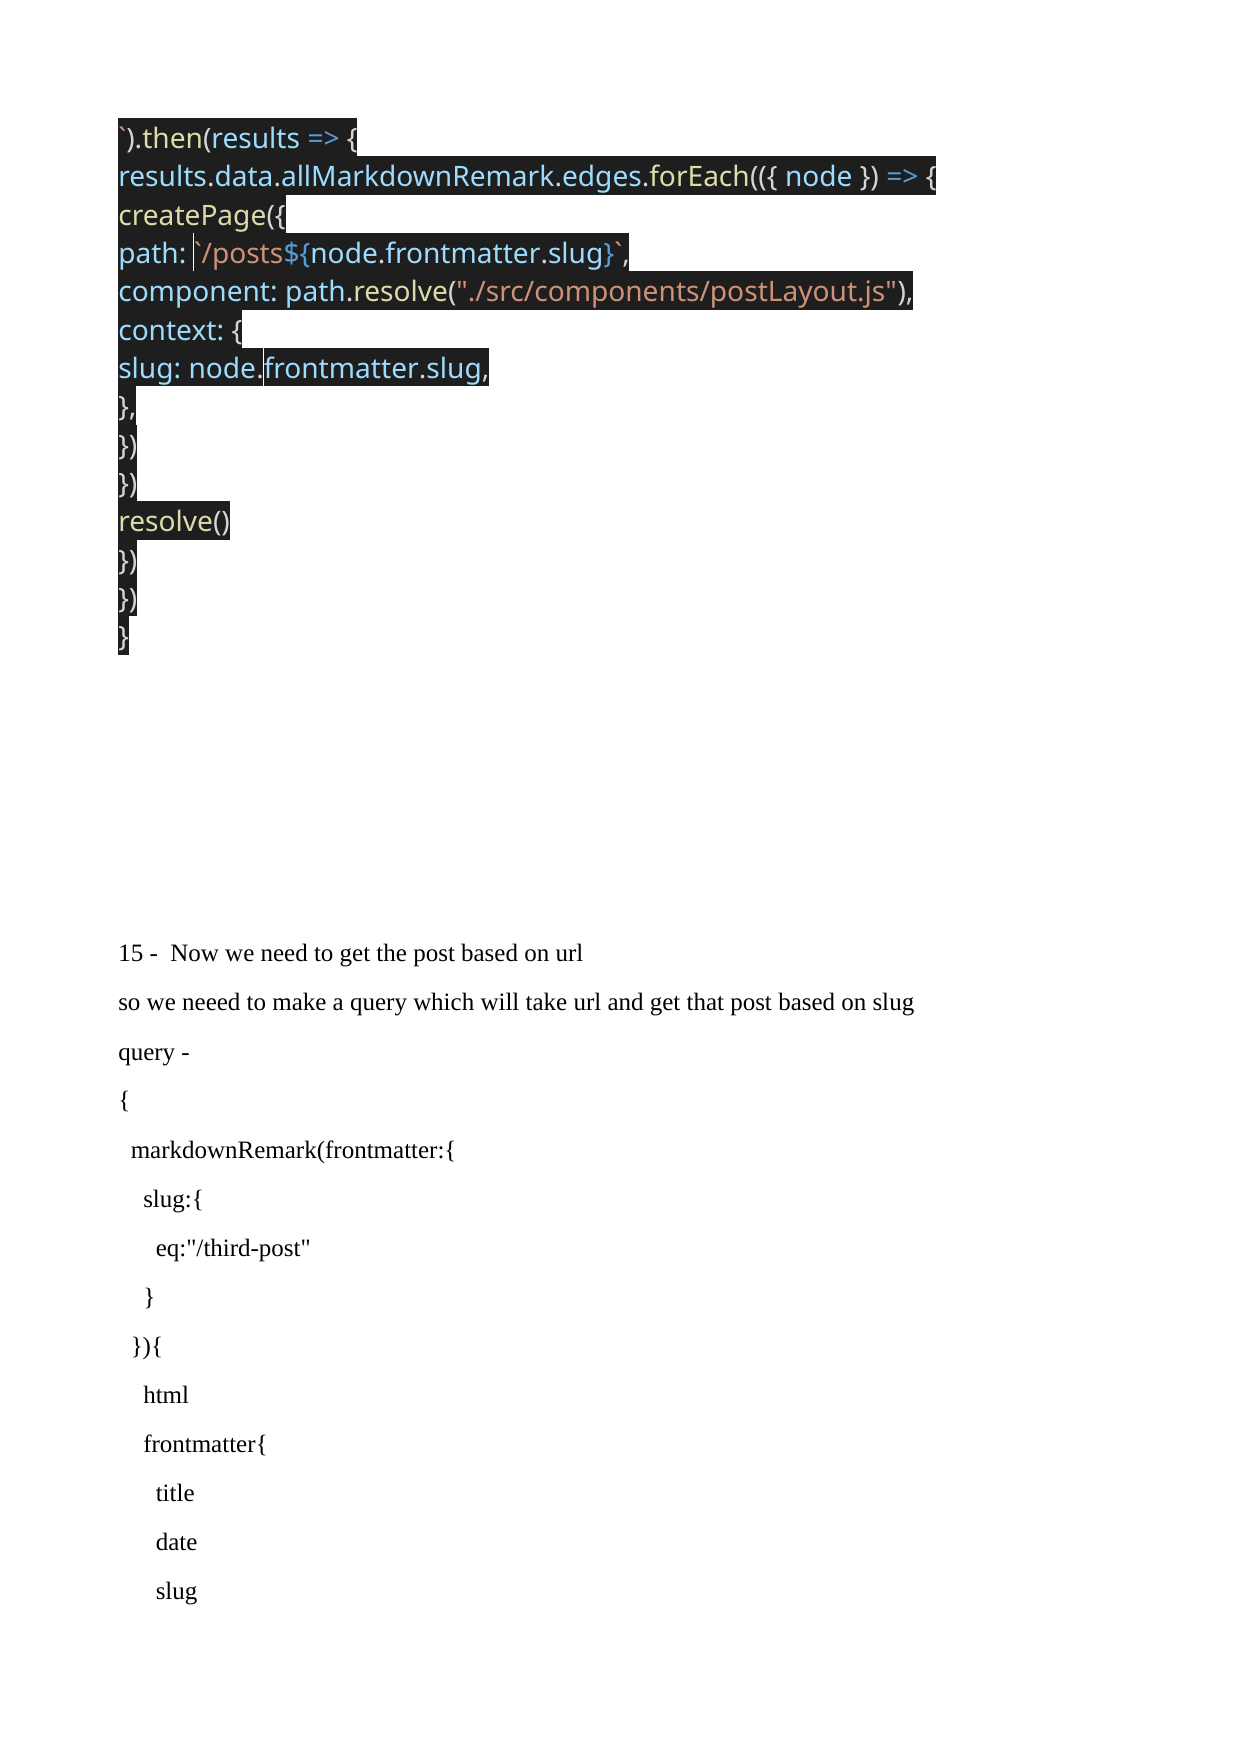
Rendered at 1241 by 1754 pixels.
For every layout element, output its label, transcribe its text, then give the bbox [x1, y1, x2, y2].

text slug [118, 1576, 1122, 1605]
text }){ [118, 1331, 1122, 1360]
text so we neeed to make a query which will take url and get that post based on slug [118, 987, 1122, 1016]
text createPage({ [118, 195, 1122, 233]
text }) [118, 540, 1122, 578]
text }) [118, 425, 1122, 463]
text resolve() [118, 501, 1122, 540]
text slug: node.frontmatter.slug, [118, 348, 1122, 386]
text results.data.allMarkdownRemark.edges.forEach(({ node }) => { [118, 156, 1122, 195]
text { [118, 1086, 1122, 1114]
text } [118, 1282, 1122, 1311]
text }) [118, 578, 1122, 616]
text `).then(results => { [118, 118, 1122, 156]
text html [118, 1380, 1122, 1409]
text 15 - Now we need to get the post based on url [118, 938, 1122, 967]
text title [118, 1478, 1122, 1507]
text date [118, 1527, 1122, 1556]
text }, [118, 386, 1122, 425]
text path: `/posts${node.frontmatter.slug}`, [118, 233, 1122, 271]
text }) [118, 463, 1122, 501]
text context: { [118, 310, 1122, 348]
text markdownRemark(frontmatter:{ [118, 1135, 1122, 1163]
text } [118, 616, 1122, 655]
text eq:"/third-post" [118, 1233, 1122, 1262]
text slug:{ [118, 1184, 1122, 1212]
text query - [118, 1037, 1122, 1065]
text frontmatter{ [118, 1429, 1122, 1458]
text component: path.resolve("./src/components/postLayout.js"), [118, 271, 1122, 310]
